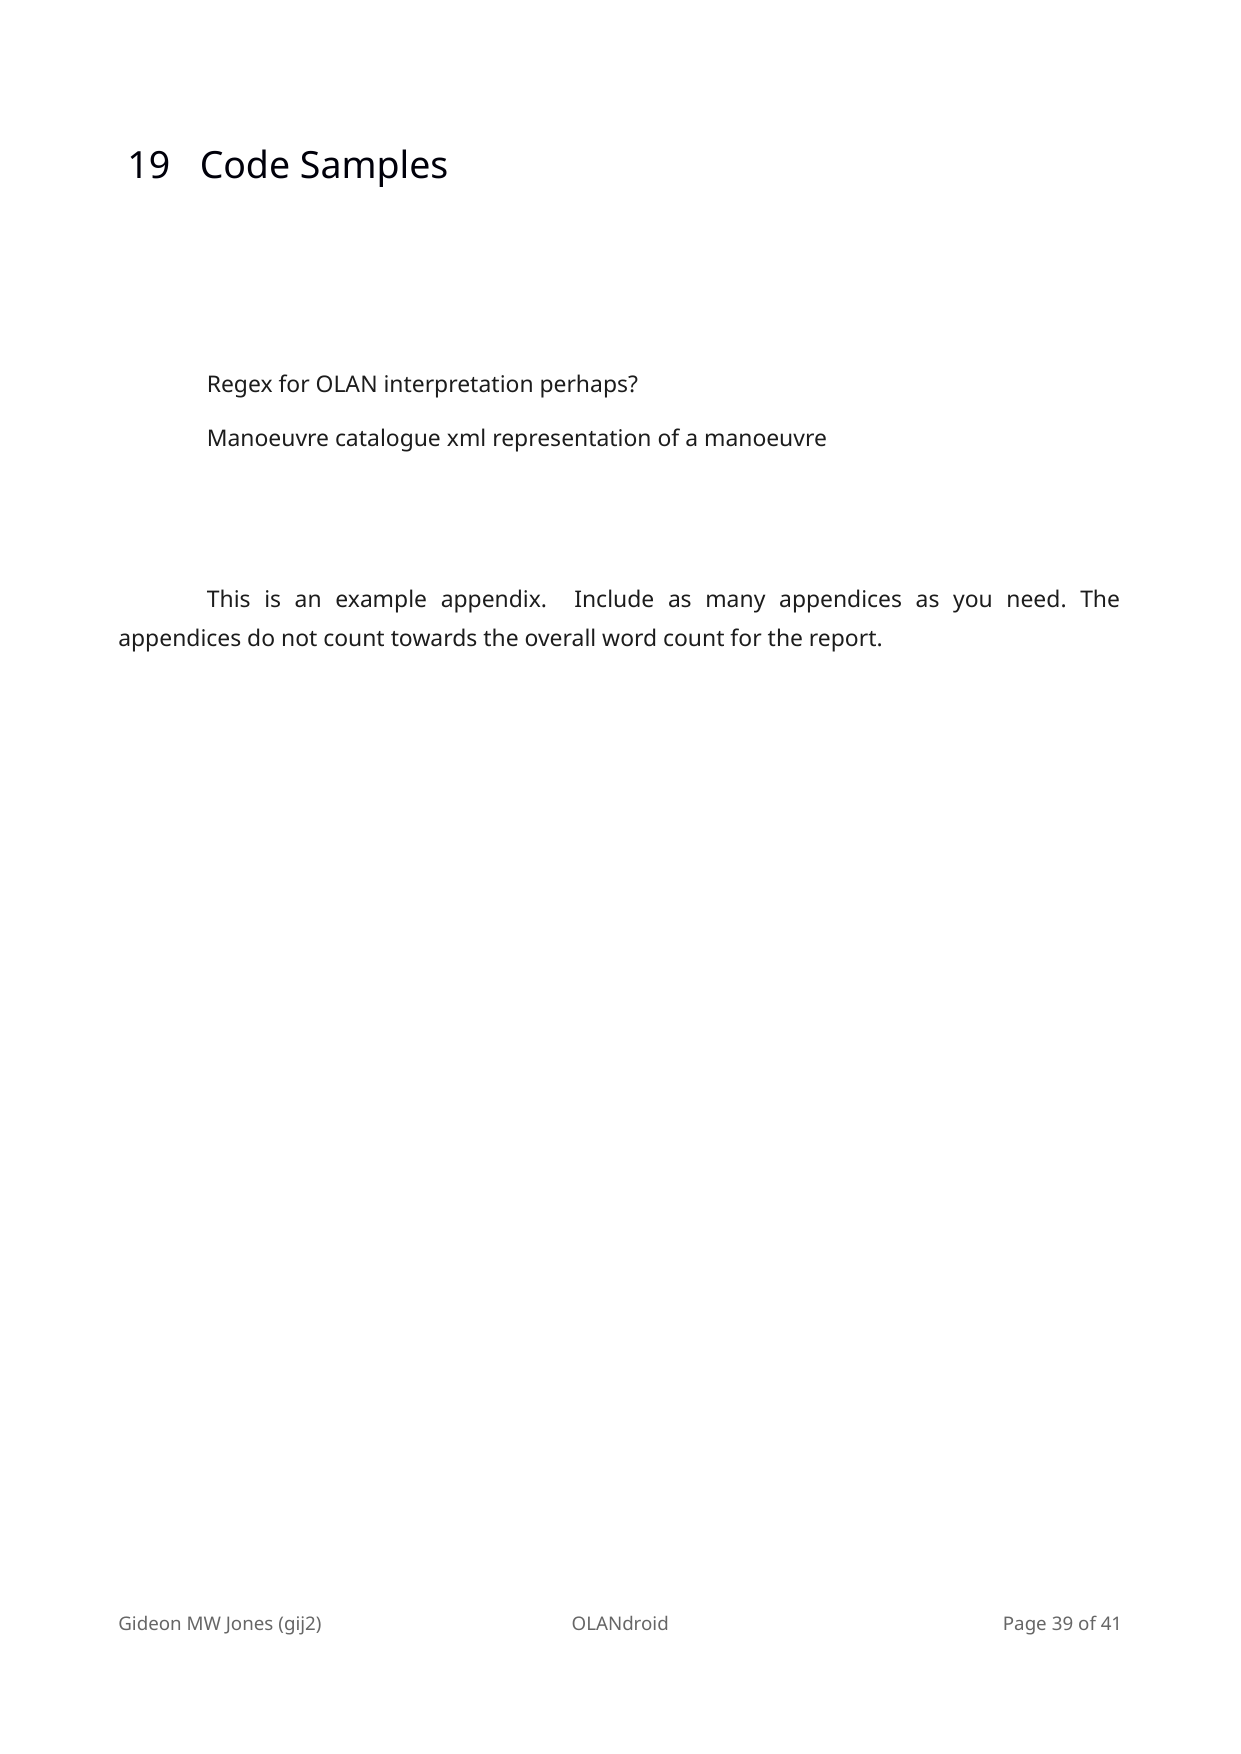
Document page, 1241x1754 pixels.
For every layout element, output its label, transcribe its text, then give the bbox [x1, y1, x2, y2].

text Manoeuvre catalogue xml representation of a manoeuvre [118, 422, 1122, 453]
text This is an example appendix. Include as many appendices as you need. The appendices do not count towards the overall word count for the report. [118, 583, 1122, 653]
subtitle Code Samples [117, 139, 1122, 190]
text Regex for OLAN interpretation perhaps? [118, 368, 1122, 400]
